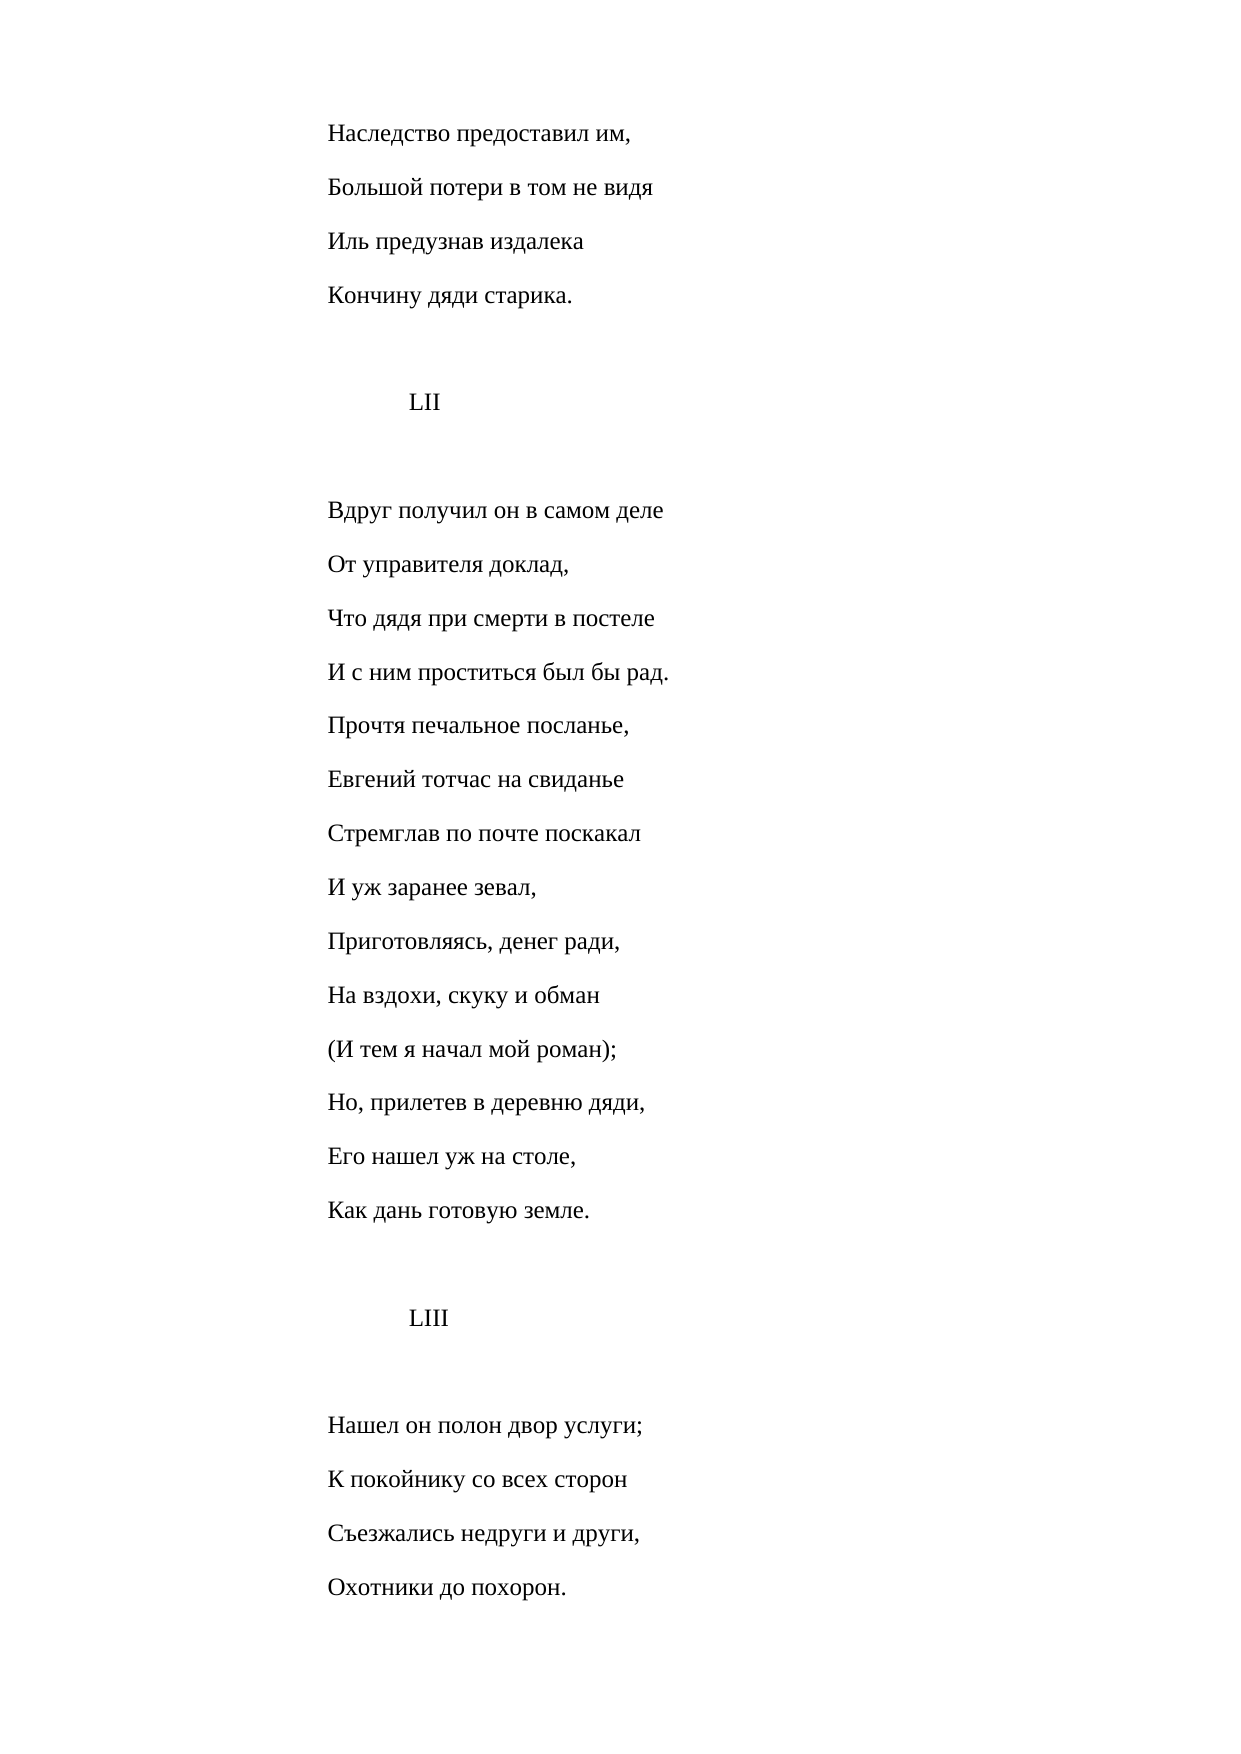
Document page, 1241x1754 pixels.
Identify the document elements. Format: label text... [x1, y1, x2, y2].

text LIII [177, 1303, 1152, 1332]
text Охотники до похорон. [177, 1572, 1152, 1601]
text Большой потери в том не видя [177, 172, 1152, 201]
text И уж заранее зевал, [177, 872, 1152, 901]
text (И тем я начал мой роман); [177, 1034, 1152, 1062]
text Евгений тотчас на свиданье [177, 764, 1152, 793]
text На вздохи, скуку и обман [177, 980, 1152, 1008]
text Нашел он полон двор услуги; [177, 1411, 1152, 1439]
text Наследство предоставил им, [177, 118, 1152, 147]
text Съезжались недруги и други, [177, 1518, 1152, 1547]
text Но, прилетев в деревню дяди, [177, 1087, 1152, 1116]
text И с ним проститься был бы рад. [177, 657, 1152, 685]
text Иль предузнав издалека [177, 226, 1152, 254]
text От управителя доклад, [177, 549, 1152, 578]
text Прочтя печальное посланье, [177, 711, 1152, 739]
text Его нашел уж на столе, [177, 1141, 1152, 1170]
text Вдруг получил он в самом деле [177, 495, 1152, 524]
text LII [177, 387, 1152, 416]
text Стремглав по почте поскакал [177, 818, 1152, 847]
text К покойнику со всех сторон [177, 1464, 1152, 1493]
text Что дядя при смерти в постеле [177, 603, 1152, 632]
text Кончину дяди старика. [177, 280, 1152, 308]
text Как дань готовую земле. [177, 1195, 1152, 1224]
text Приготовляясь, денег ради, [177, 926, 1152, 955]
